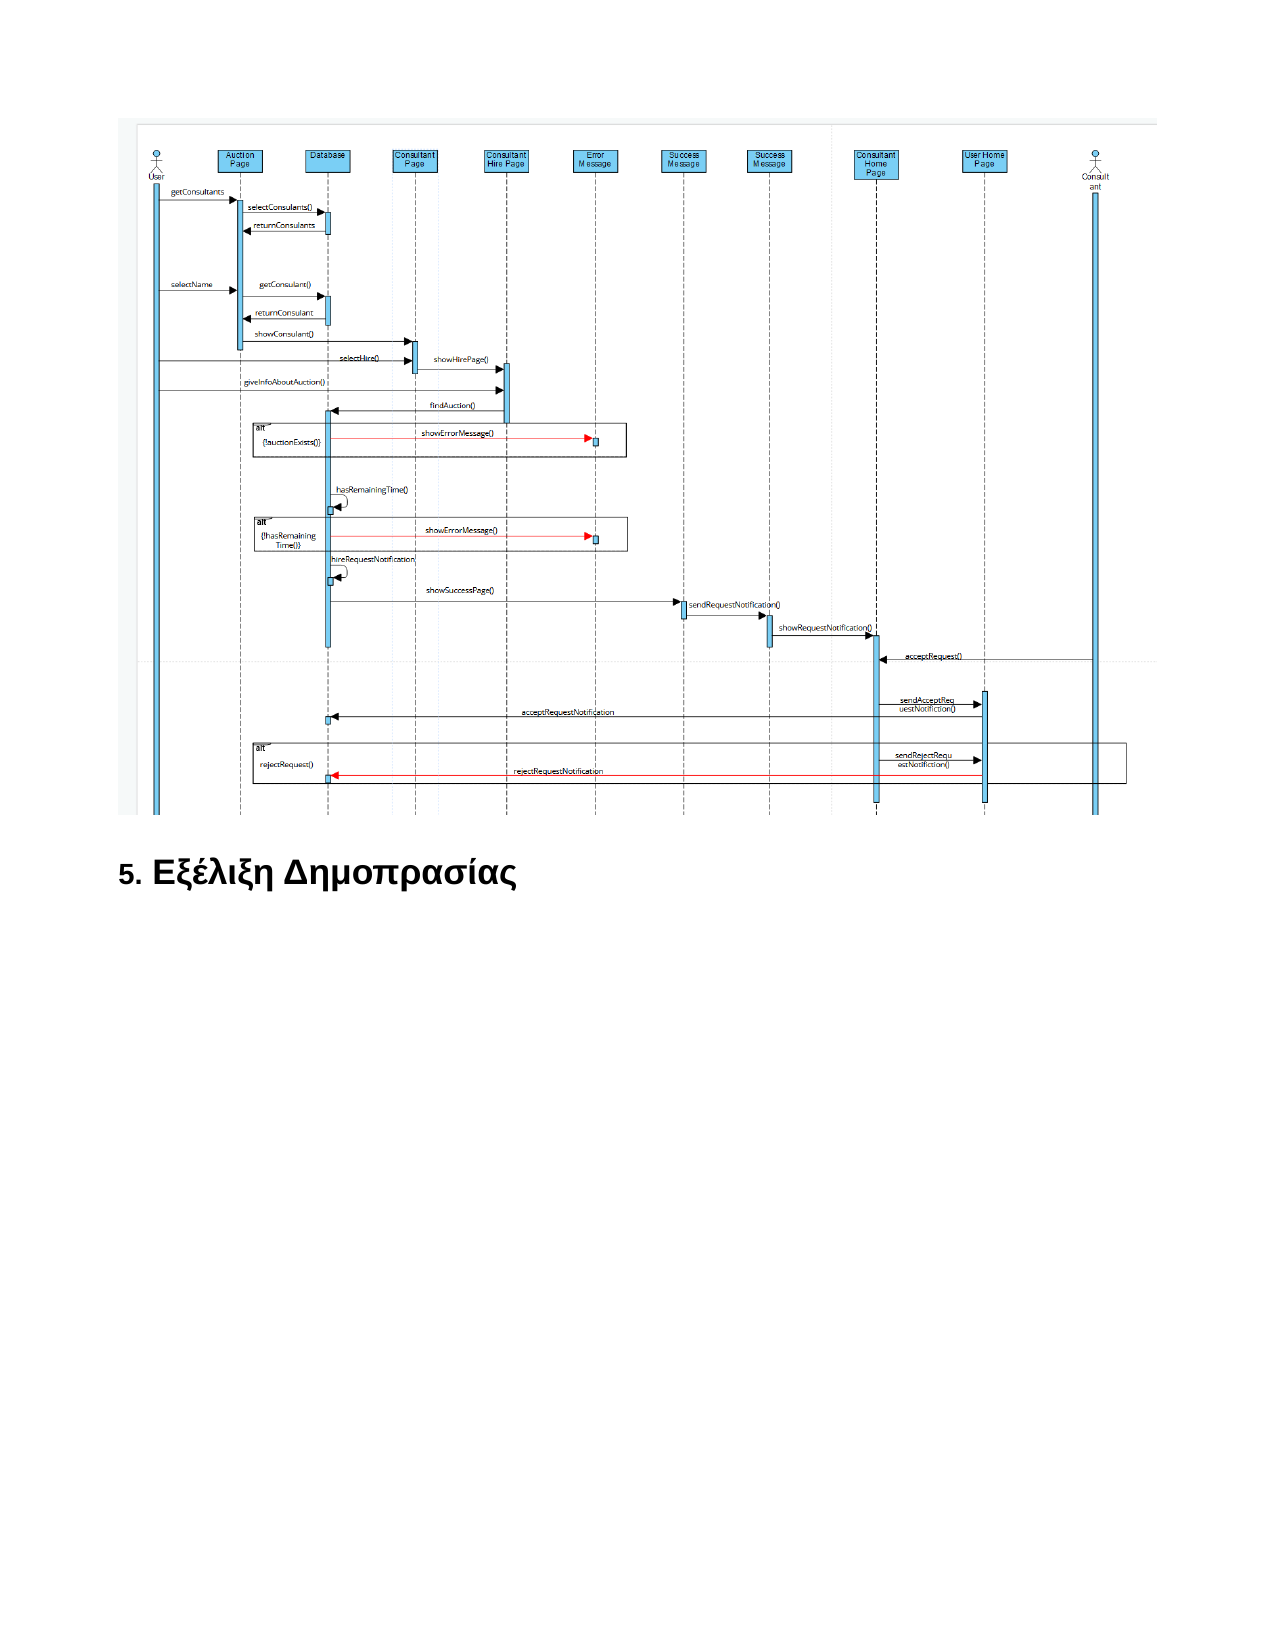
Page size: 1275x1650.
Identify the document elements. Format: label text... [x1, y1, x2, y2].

text 5. Εξέλιξη Δημοπρασίας [118, 851, 1157, 892]
picture [118, 118, 1157, 815]
